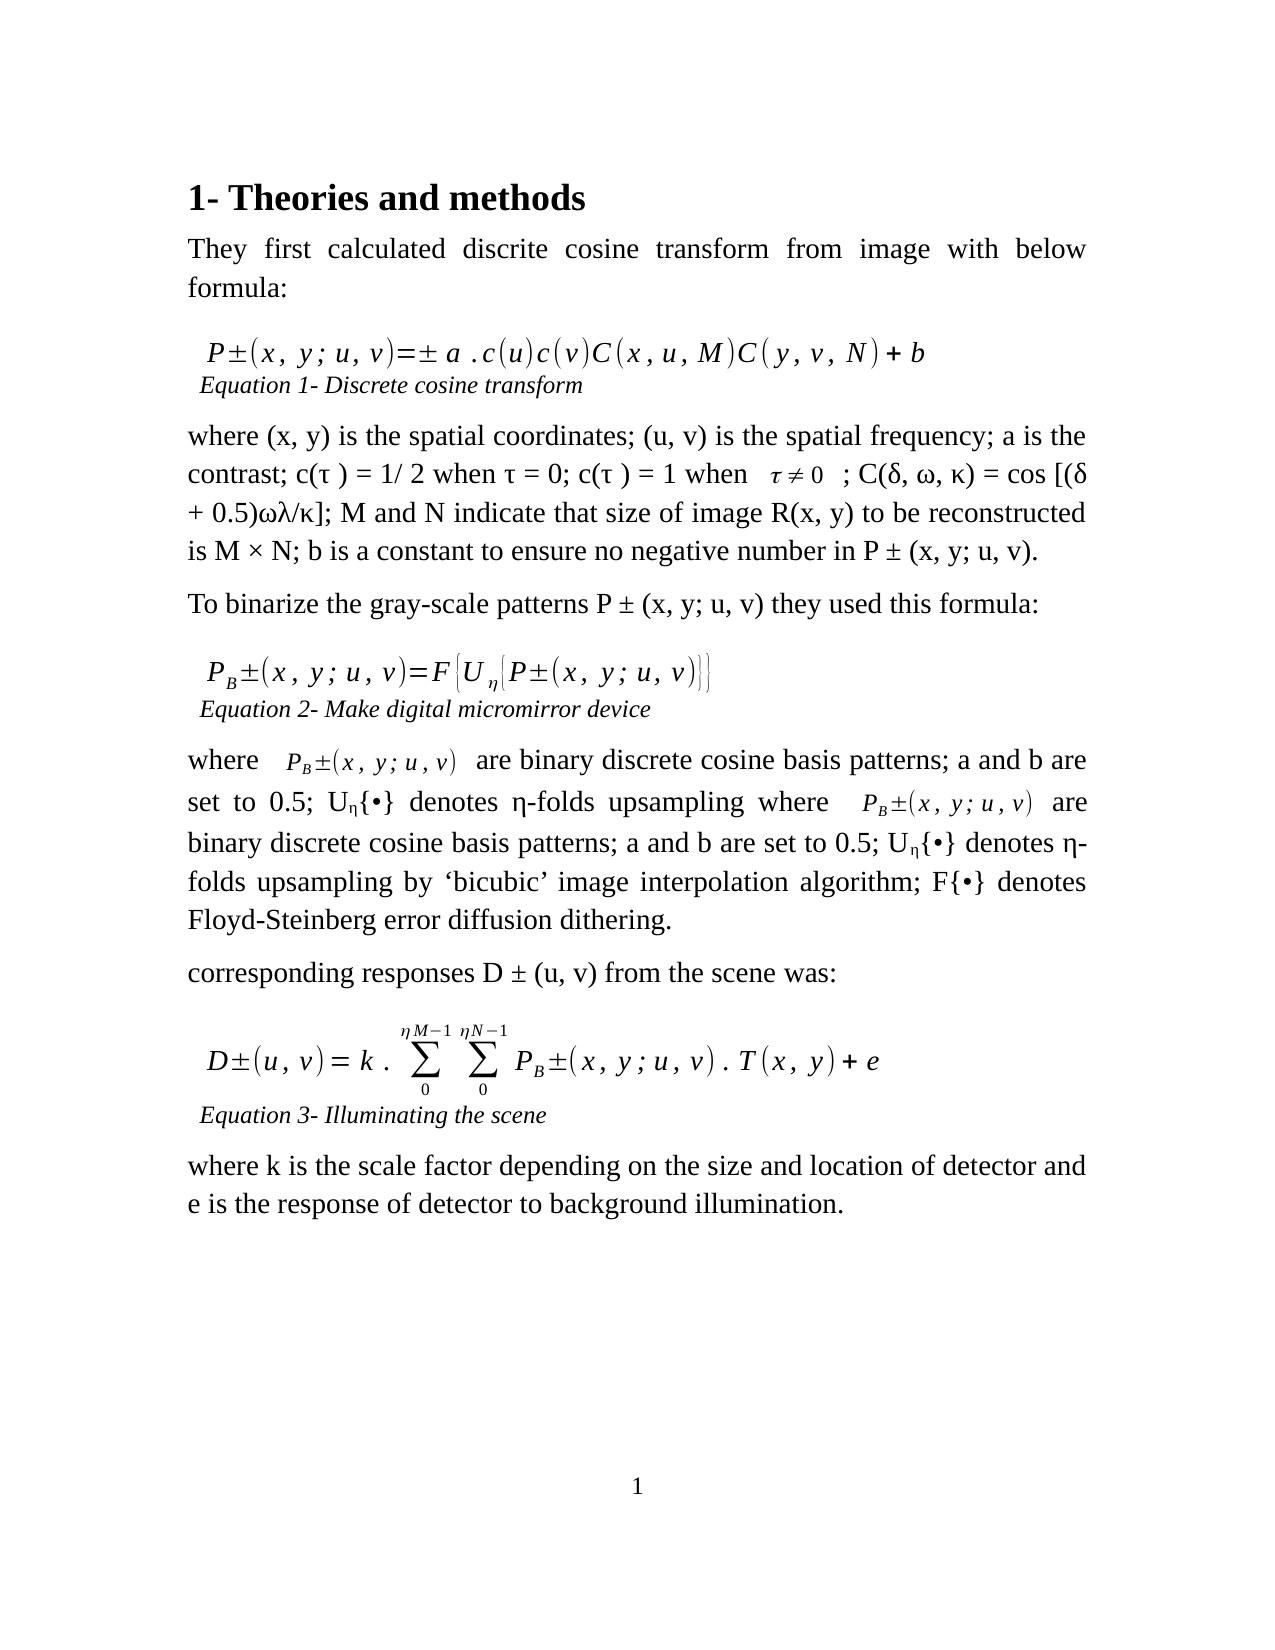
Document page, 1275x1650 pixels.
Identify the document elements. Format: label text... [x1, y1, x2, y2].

text To binarize the gray-scale patterns P ± (x, y; u, v) they used this formula: [187, 586, 1087, 620]
text corresponding responses D ± (u, v) from the scene was: [187, 955, 1087, 989]
text where (x, y) is the spatial coordinates; (u, v) is the spatial frequency; a is the contrast; c(τ ) = 1/ 2 when τ = 0; c(τ ) = 1 when; C(δ, ω, κ) = cos [(δ + 0.5)ωλ/κ]; M and N indicate that size of image R(x, y) to be reconstructed is M × N; b is a constant to ensure no negative number in P ± (x, y; u, v). [187, 418, 1087, 567]
text where are binary discrete cosine basis patterns; a and b are set to 0.5; Uη{•} denotes η-folds upsampling where are binary discrete cosine basis patterns; a and b are set to 0.5; Uη{•} denotes η-folds upsampling by ‘bicubic’ image interpolation algorithm; F{•} denotes Floyd-Steinberg error diffusion dithering. [187, 742, 1087, 936]
text where k is the scale factor depending on the size and location of detector and e is the response of detector to background illumination. [187, 1148, 1087, 1220]
text They first calculated discrite cosine transform from image with below formula: [187, 231, 1087, 303]
text Equation 3- Illuminating the scene [199, 1021, 887, 1129]
subtitle 1- Theories and methods [187, 175, 1087, 219]
text Equation 2- Make digital micromirror device [199, 652, 718, 723]
text Equation 1- Discrete cosine transform [199, 335, 931, 399]
